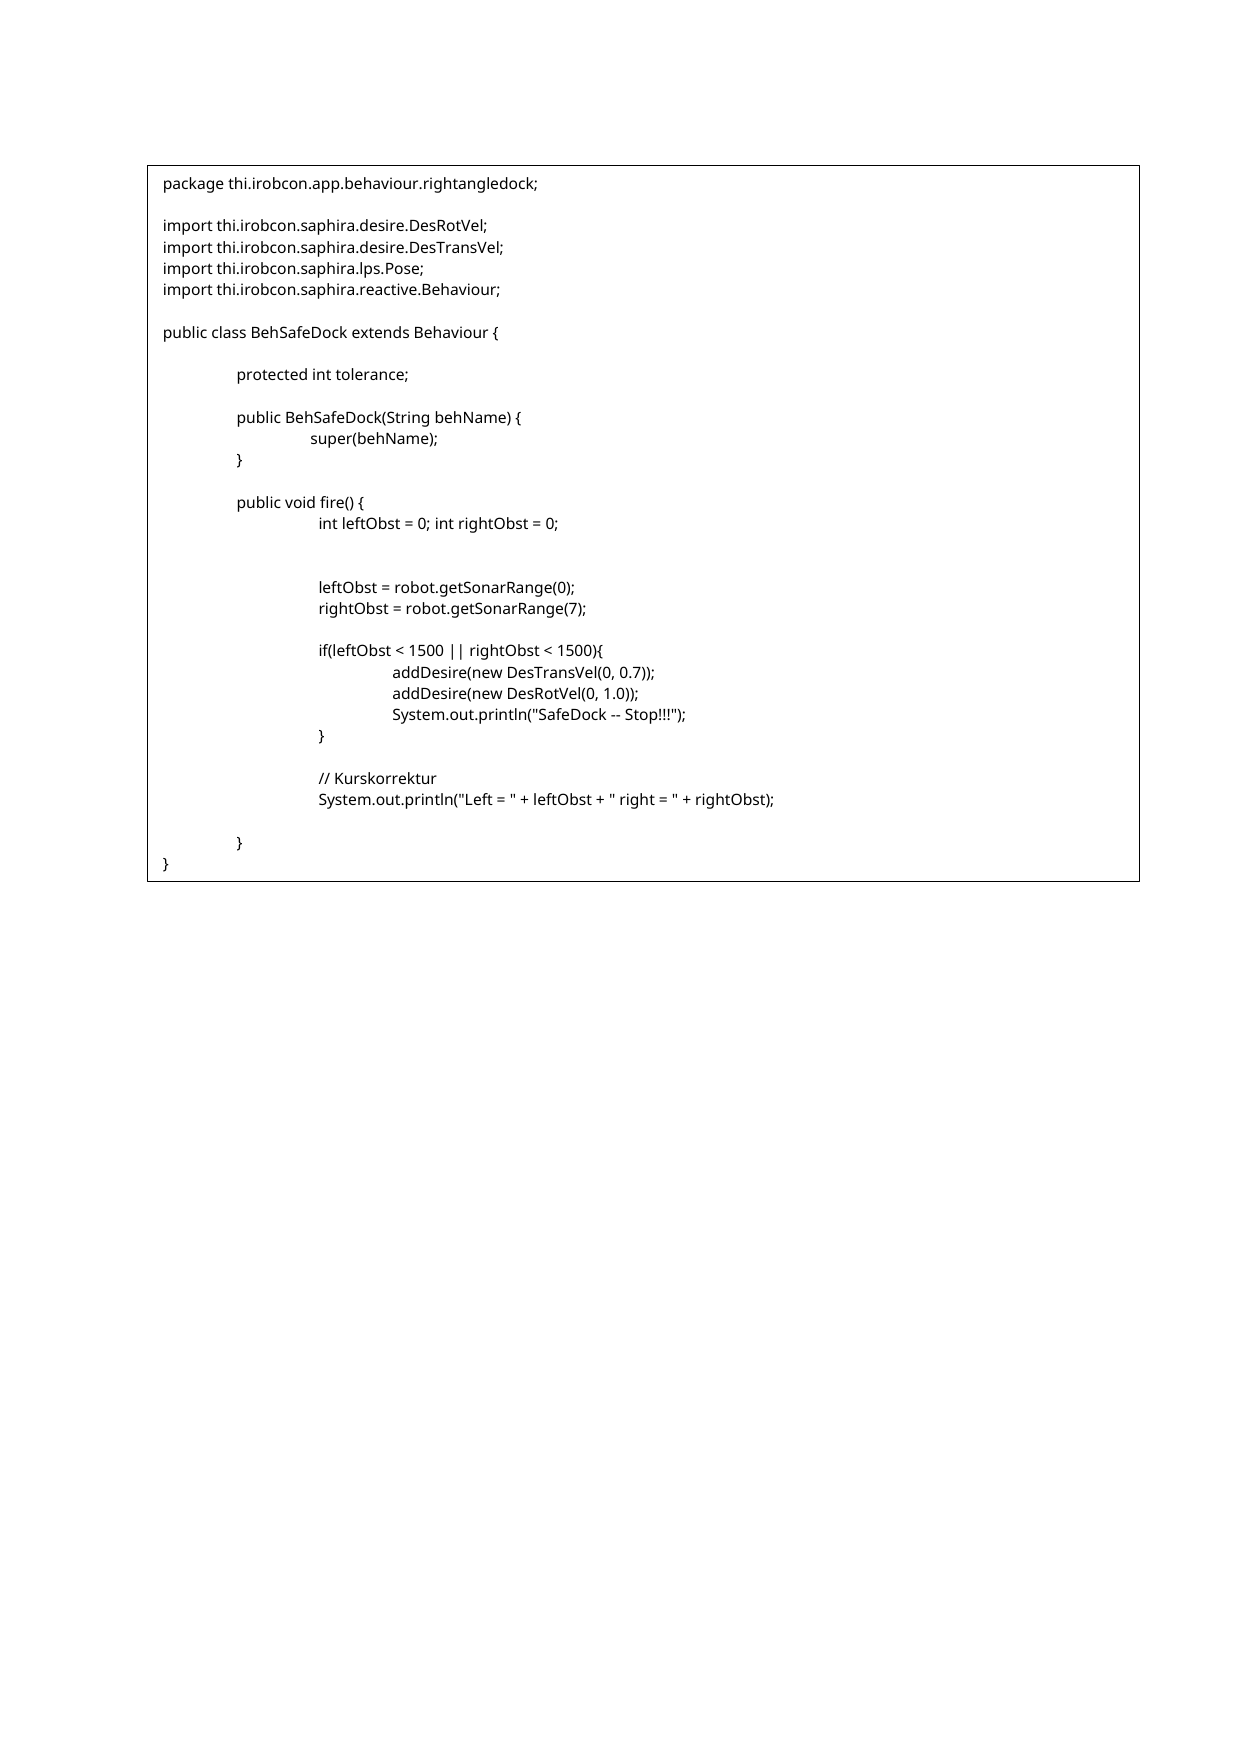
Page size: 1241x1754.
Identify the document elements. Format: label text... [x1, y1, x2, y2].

text } [163, 831, 1125, 853]
text public BehSafeDock(String behName) { [163, 406, 1125, 428]
text import thi.irobcon.saphira.desire.DesRotVel; [163, 215, 1125, 236]
text import thi.irobcon.saphira.lps.Pose; [163, 258, 1125, 279]
text public class BehSafeDock extends Behaviour { [163, 321, 1125, 343]
text } [163, 853, 1125, 874]
text import thi.irobcon.saphira.reactive.Behaviour; [163, 279, 1125, 300]
text int leftObst = 0; int rightObst = 0; [163, 513, 1125, 534]
text System.out.println("Left = " + leftObst + " right = " + rightObst); [163, 789, 1125, 810]
text addDesire(new DesTransVel(0, 0.7)); [163, 661, 1125, 683]
text if(leftObst < 1500 || rightObst < 1500){ [163, 640, 1125, 661]
text super(behName); [163, 428, 1125, 449]
text addDesire(new DesRotVel(0, 1.0)); [163, 683, 1125, 704]
text import thi.irobcon.saphira.desire.DesTransVel; [163, 236, 1125, 258]
text } [163, 725, 1125, 746]
text package thi.irobcon.app.behaviour.rightangledock; [163, 173, 1125, 194]
text leftObst = robot.getSonarRange(0); [163, 576, 1125, 598]
text rightObst = robot.getSonarRange(7); [163, 598, 1125, 619]
text protected int tolerance; [163, 364, 1125, 385]
text // Kurskorrektur [163, 768, 1125, 789]
text public void fire() { [163, 491, 1125, 513]
text } [163, 449, 1125, 470]
text System.out.println("SafeDock -- Stop!!!"); [163, 704, 1125, 725]
